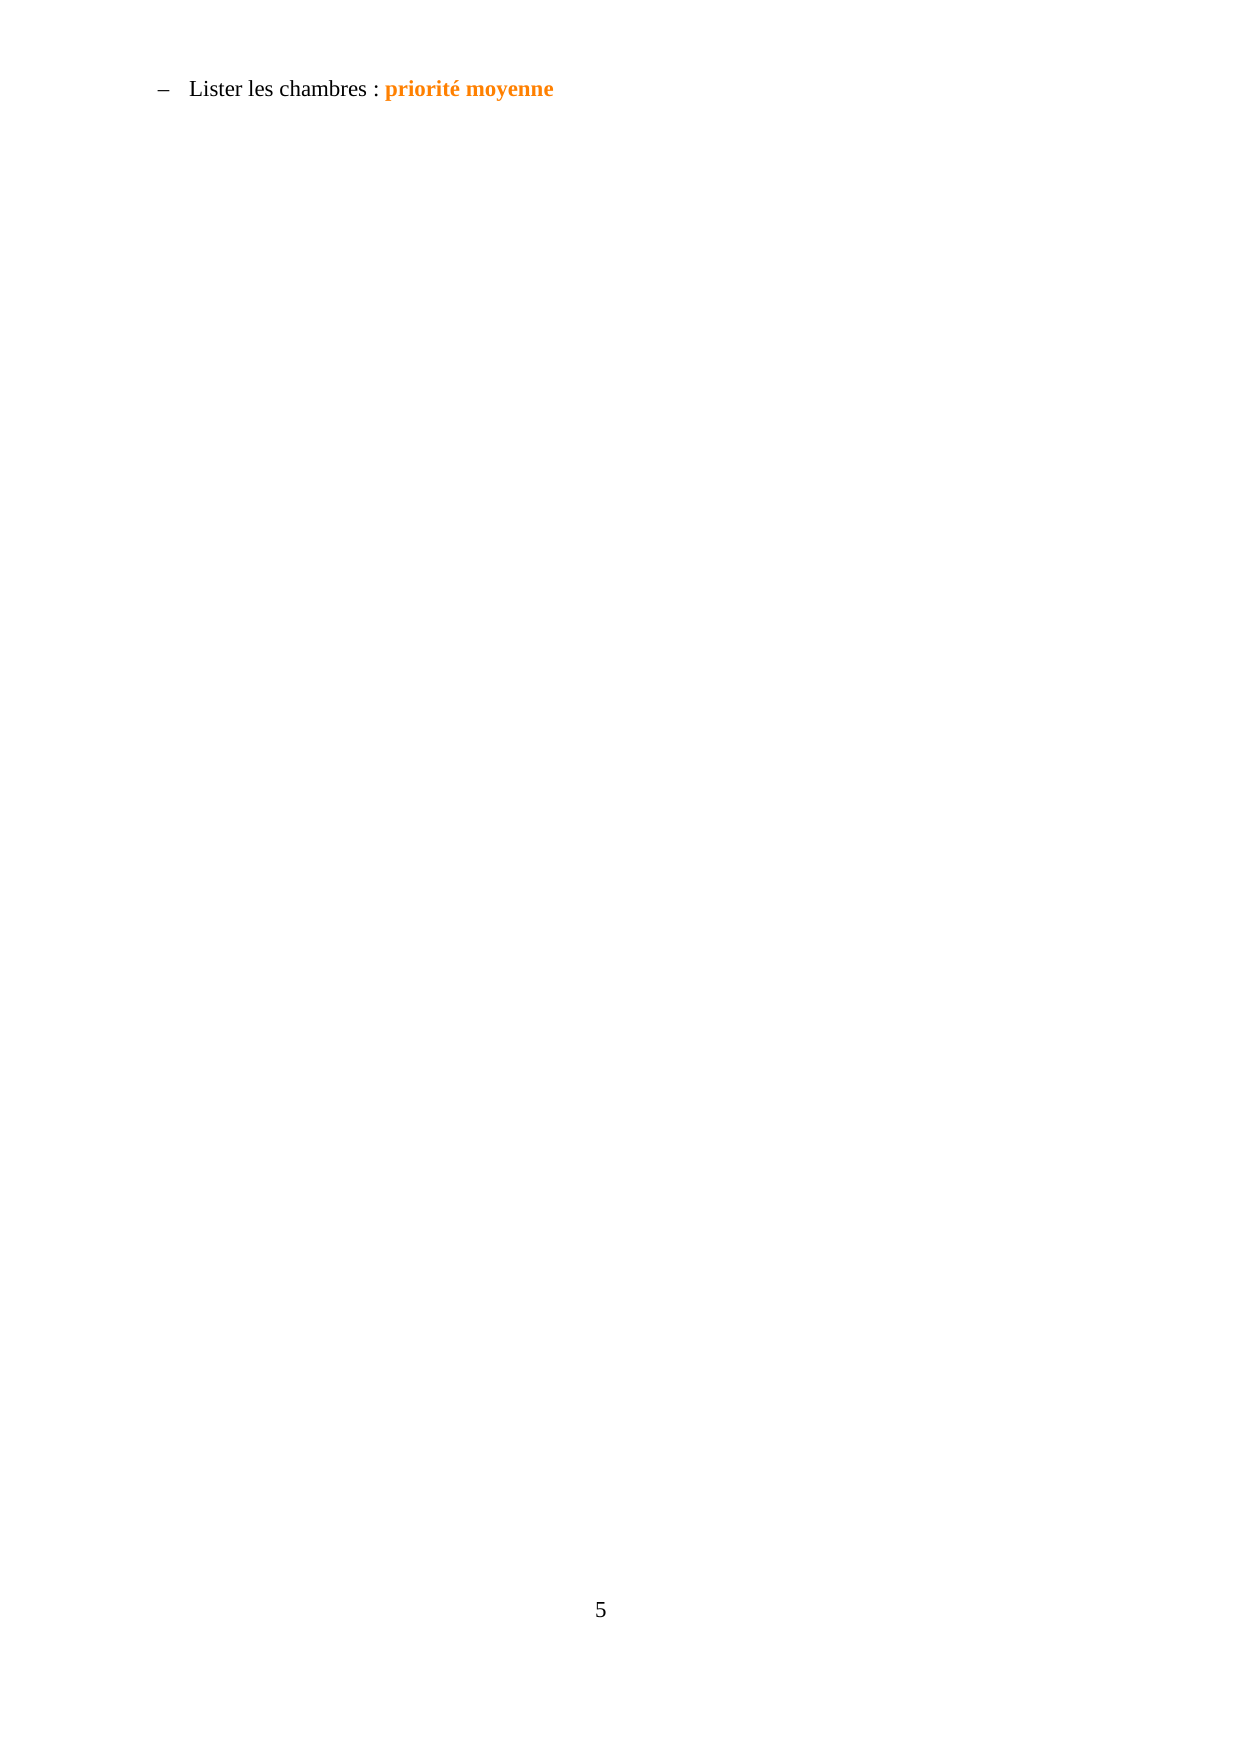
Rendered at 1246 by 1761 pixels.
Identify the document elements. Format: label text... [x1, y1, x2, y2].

list – Lister les chambres : priorité moyenne [158, 75, 1075, 101]
